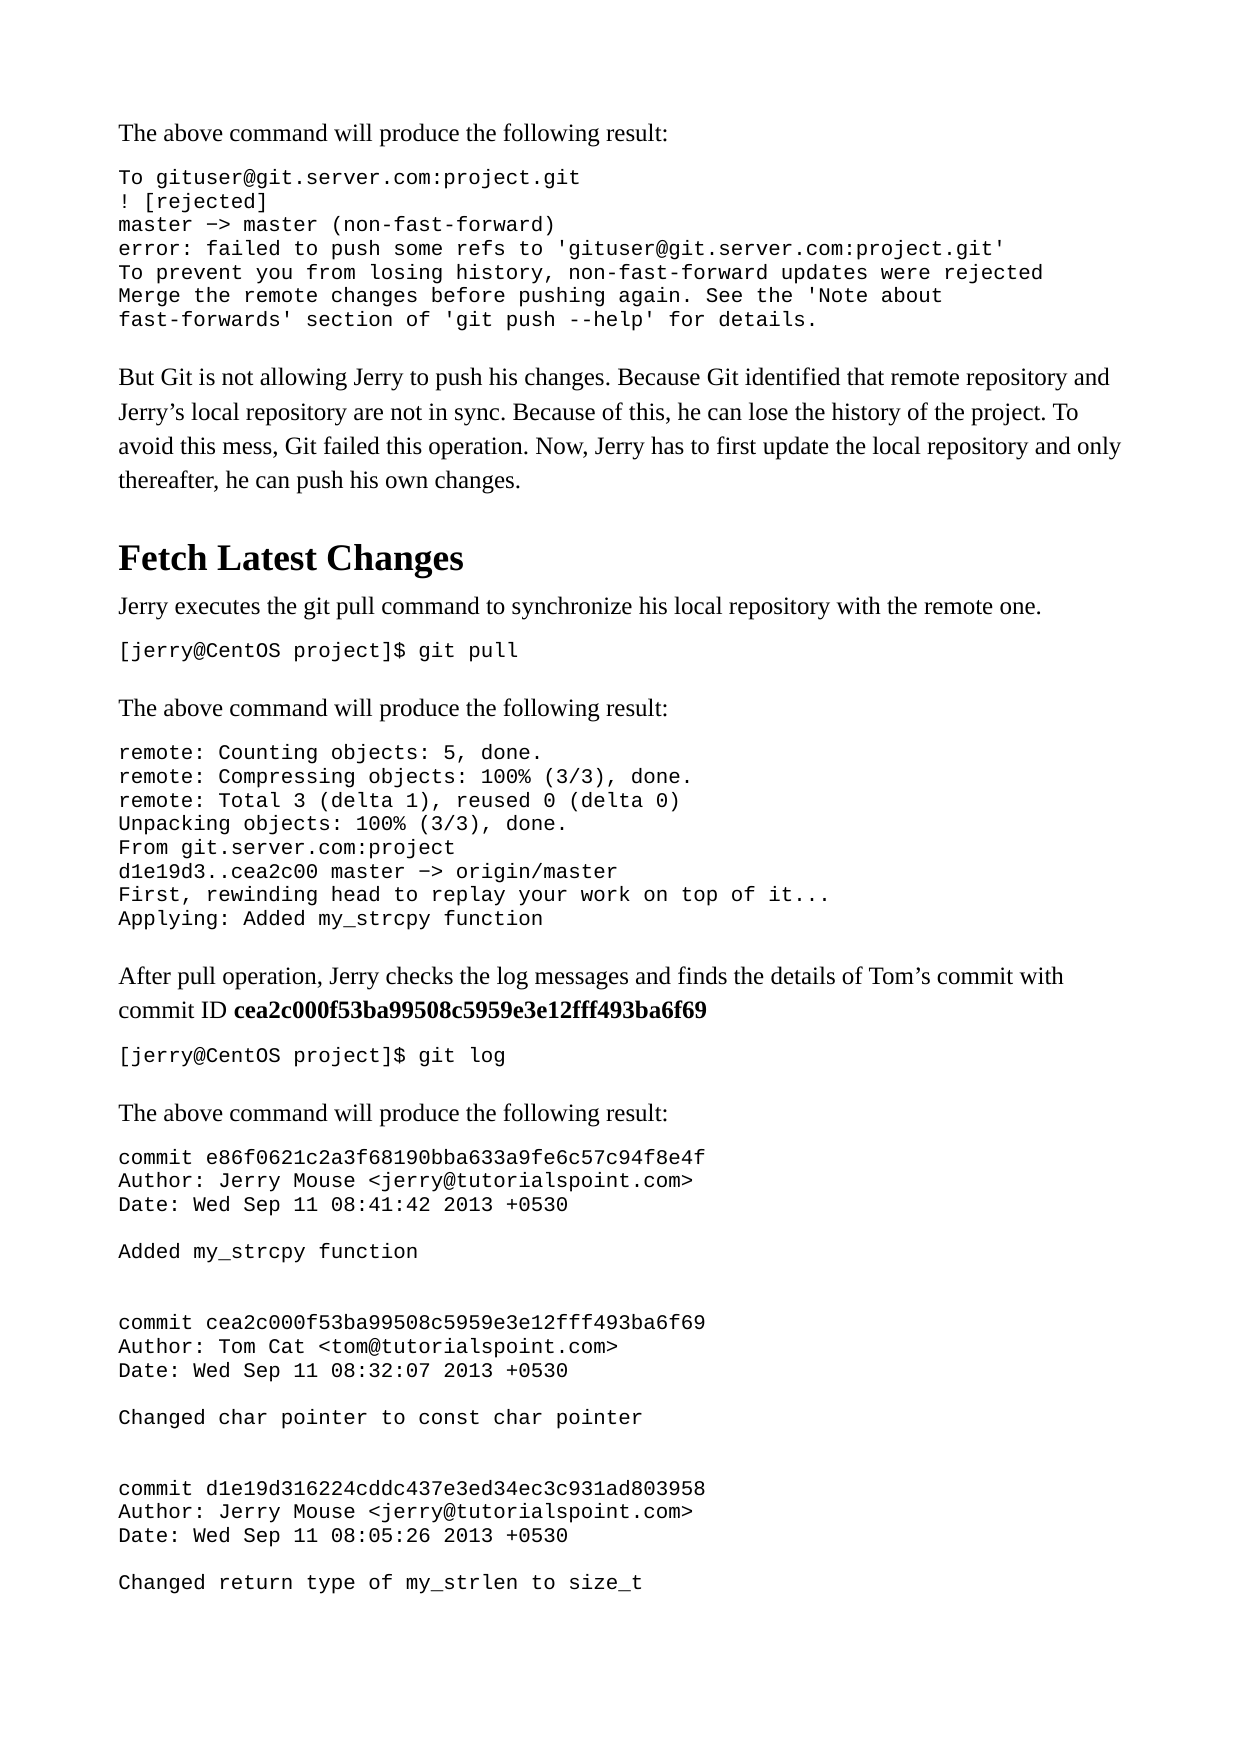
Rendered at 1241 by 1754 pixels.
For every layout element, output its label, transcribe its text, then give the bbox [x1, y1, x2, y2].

text First, rewinding head to replay your work on top of it... [118, 884, 1122, 908]
text Changed char pointer to const char pointer [118, 1407, 1122, 1431]
subtitle Fetch Latest Changes [118, 536, 1122, 579]
text Author: Tom Cat <tom@tutorialspoint.com> [118, 1336, 1122, 1359]
text But Git is not allowing Jerry to push his changes. Because Git identified that remote repository and Jerry’s local repository are not in sync. Because of this, he can lose the history of the project. To avoid this mess, Git failed this operation. Now, Jerry has to first update the local repository and only thereafter, he can push his own changes. [118, 362, 1122, 494]
text Author: Jerry Mouse <jerry@tutorialspoint.com> [118, 1170, 1122, 1194]
text Unpacking objects: 100% (3/3), done. [118, 813, 1122, 837]
text commit d1e19d316224cddc437e3ed34ec3c931ad803958 [118, 1478, 1122, 1501]
text [jerry@CentOS project]$ git pull [118, 640, 1122, 664]
text Jerry executes the git pull command to synchronize his local repository with the remote one. [118, 591, 1122, 620]
text To gituser@git.server.com:project.git [118, 167, 1122, 191]
text After pull operation, Jerry checks the log messages and finds the details of Tom’s commit with commit ID cea2c000f53ba99508c5959e3e12fff493ba6f69 [118, 961, 1122, 1024]
text fast-forwards' section of 'git push --help' for details. [118, 309, 1122, 333]
text remote: Total 3 (delta 1), reused 0 (delta 0) [118, 790, 1122, 813]
text Date: Wed Sep 11 08:32:07 2013 +0530 [118, 1359, 1122, 1383]
text Applying: Added my_strcpy function [118, 908, 1122, 932]
text remote: Compressing objects: 100% (3/3), done. [118, 766, 1122, 790]
text The above command will produce the following result: [118, 693, 1122, 722]
text Merge the remote changes before pushing again. See the 'Note about [118, 285, 1122, 309]
text commit cea2c000f53ba99508c5959e3e12fff493ba6f69 [118, 1312, 1122, 1336]
text Author: Jerry Mouse <jerry@tutorialspoint.com> [118, 1501, 1122, 1525]
text error: failed to push some refs to 'gituser@git.server.com:project.git' [118, 238, 1122, 262]
text Changed return type of my_strlen to size_t [118, 1572, 1122, 1596]
text commit e86f0621c2a3f68190bba633a9fe6c57c94f8e4f [118, 1147, 1122, 1170]
text From git.server.com:project [118, 837, 1122, 861]
text Date: Wed Sep 11 08:05:26 2013 +0530 [118, 1525, 1122, 1549]
text remote: Counting objects: 5, done. [118, 742, 1122, 766]
text Added my_strcpy function [118, 1241, 1122, 1265]
text d1e19d3..cea2c00 master −> origin/master [118, 861, 1122, 884]
text The above command will produce the following result: [118, 118, 1122, 147]
text Date: Wed Sep 11 08:41:42 2013 +0530 [118, 1194, 1122, 1218]
text master −> master (non-fast-forward) [118, 214, 1122, 238]
text The above command will produce the following result: [118, 1098, 1122, 1126]
text [jerry@CentOS project]$ git log [118, 1044, 1122, 1068]
text ! [rejected] [118, 191, 1122, 214]
text To prevent you from losing history, non-fast-forward updates were rejected [118, 262, 1122, 285]
